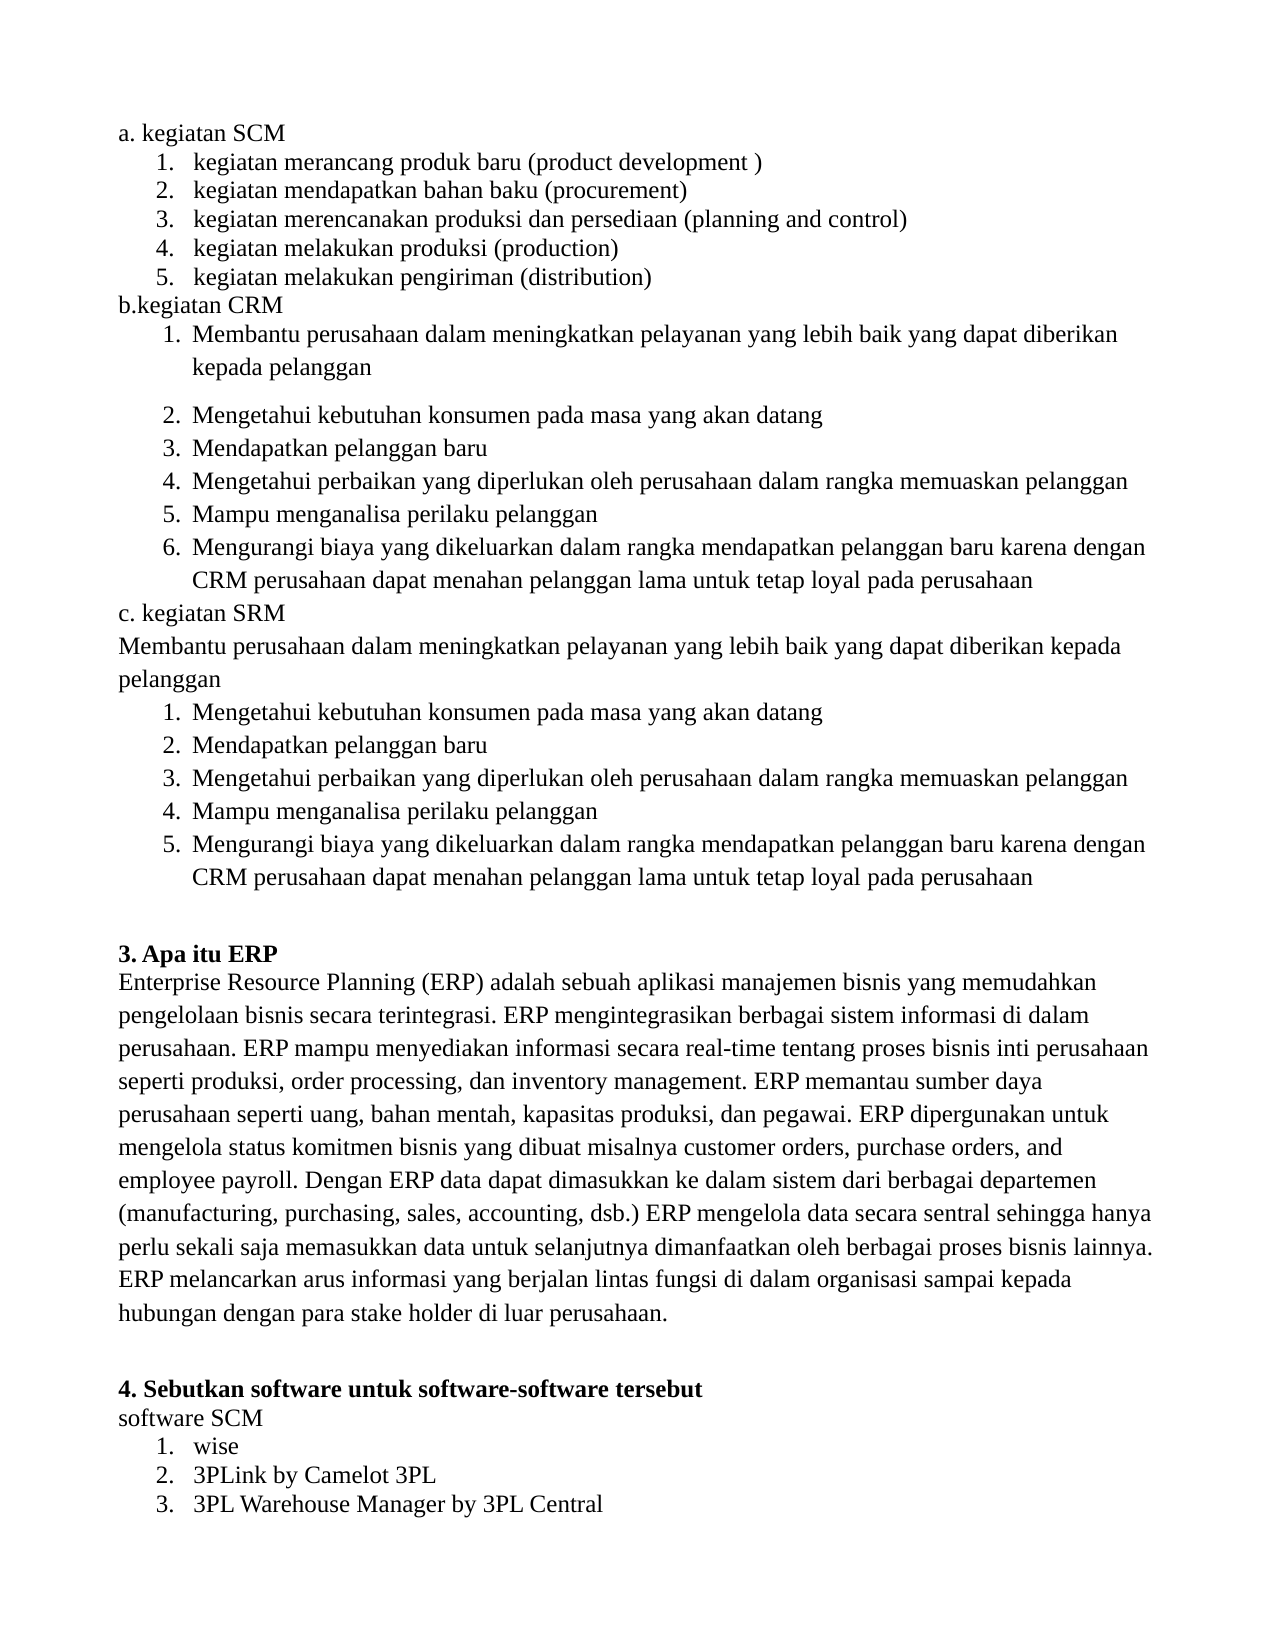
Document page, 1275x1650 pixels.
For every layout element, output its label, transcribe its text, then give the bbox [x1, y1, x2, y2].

list Mampu menganalisa perilaku pelanggan [162, 499, 1157, 528]
text c. kegiatan SRM [118, 598, 1157, 627]
list Mengurangi biaya yang dikeluarkan dalam rangka mendapatkan pelanggan baru karena dengan CRM perusahaan dapat menahan pelanggan lama untuk tetap loyal pada perusahaan [162, 532, 1157, 594]
list Mendapatkan pelanggan baru [162, 730, 1157, 759]
list wise [156, 1431, 1157, 1460]
list Mengurangi biaya yang dikeluarkan dalam rangka mendapatkan pelanggan baru karena dengan CRM perusahaan dapat menahan pelanggan lama untuk tetap loyal pada perusahaan [162, 829, 1157, 891]
text a. kegiatan SCM [118, 118, 1157, 147]
list Mengetahui kebutuhan konsumen pada masa yang akan datang [162, 697, 1157, 726]
text Membantu perusahaan dalam meningkatkan pelayanan yang lebih baik yang dapat diberikan kepada pelanggan [118, 631, 1157, 693]
list Mampu menganalisa perilaku pelanggan [162, 796, 1157, 825]
list Mengetahui perbaikan yang diperlukan oleh perusahaan dalam rangka memuaskan pelanggan [162, 466, 1157, 495]
list kegiatan mendapatkan bahan baku (procurement) [156, 176, 1157, 204]
list kegiatan merancang produk baru (product development ) [156, 147, 1157, 176]
list kegiatan melakukan pengiriman (distribution) [156, 262, 1157, 291]
text software SCM [118, 1403, 1157, 1431]
list kegiatan merencanakan produksi dan persediaan (planning and control) [156, 204, 1157, 233]
list 3PLink by Camelot 3PL [156, 1460, 1157, 1489]
list Membantu perusahaan dalam meningkatkan pelayanan yang lebih baik yang dapat diberikan kepada pelanggan [162, 319, 1157, 381]
text Enterprise Resource Planning (ERP) adalah sebuah aplikasi manajemen bisnis yang memudahkan pengelolaan bisnis secara terintegrasi. ERP mengintegrasikan berbagai sistem informasi di dalam perusahaan. ERP mampu menyediakan informasi secara real-time tentang proses bisnis inti perusahaan seperti produksi, order processing, dan inventory management. ERP memantau sumber daya perusahaan seperti uang, bahan mentah, kapasitas produksi, dan pegawai. ERP dipergunakan untuk mengelola status komitmen bisnis yang dibuat misalnya customer orders, purchase orders, and employee payroll. Dengan ERP data dapat dimasukkan ke dalam sistem dari berbagai departemen (manufacturing, purchasing, sales, accounting, dsb.) ERP mengelola data secara sentral sehingga hanya perlu sekali saja memasukkan data untuk selanjutnya dimanfaatkan oleh berbagai proses bisnis lainnya. ERP melancarkan arus informasi yang berjalan lintas fungsi di dalam organisasi sampai kepada hubungan dengan para stake holder di luar perusahaan. [118, 967, 1157, 1326]
list Mengetahui perbaikan yang diperlukan oleh perusahaan dalam rangka memuaskan pelanggan [162, 763, 1157, 792]
text 3. Apa itu ERP [118, 939, 1157, 967]
list kegiatan melakukan produksi (production) [156, 233, 1157, 262]
text 4. Sebutkan software untuk software-software tersebut [118, 1374, 1157, 1403]
list Mendapatkan pelanggan baru [162, 433, 1157, 462]
text b.kegiatan CRM [118, 291, 1157, 319]
list Mengetahui kebutuhan konsumen pada masa yang akan datang [162, 400, 1157, 429]
list 3PL Warehouse Manager by 3PL Central [156, 1489, 1157, 1518]
